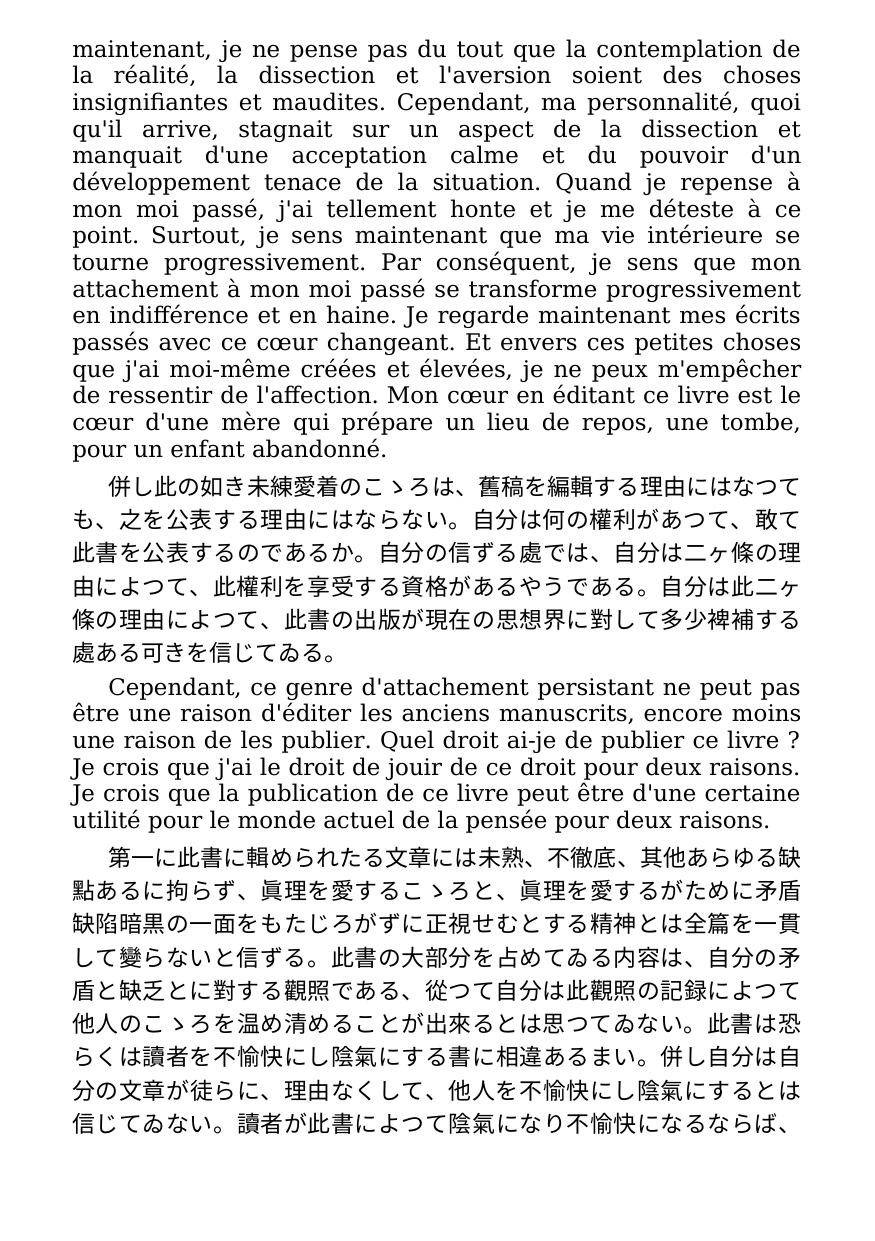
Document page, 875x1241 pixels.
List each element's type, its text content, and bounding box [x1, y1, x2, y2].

text Cependant, ce genre d'attachement persistant ne peut pas être une raison d'éditer les anciens manuscrits, encore moins une raison de les publier. Quel droit ai-je de publier ce livre ? Je crois que j'ai le droit de jouir de ce droit pour deux raisons. Je crois que la publication de ce livre peut être d'une certaine utilité pour le monde actuel de la pensée pour deux raisons. [72, 674, 802, 834]
text maintenant, je ne pense pas du tout que la contemplation de la réalité, la dissection et l'aversion soient des choses insignifiantes et maudites. Cependant, ma personnalité, quoi qu'il arrive, stagnait sur un aspect de la dissection et manquait d'une acceptation calme et du pouvoir d'un développement tenace de la situation. Quand je repense à mon moi passé, j'ai tellement honte et je me déteste à ce point. Surtout, je sens maintenant que ma vie intérieure se tourne progressivement. Par conséquent, je sens que mon attachement à mon moi passé se transforme progressivement en indifférence et en haine. Je regarde maintenant mes écrits passés avec ce cœur changeant. Et envers ces petites choses que j'ai moi-même créées et élevées, je ne peux m'empêcher de ressentir de l'affection. Mon cœur en éditant ce livre est le cœur d'une mère qui prépare un lieu de repos, une tombe, pour un enfant abandonné. [72, 36, 802, 463]
text 第一に此書に輯められたる文章には未熟、不徹底、其他あらゆる缺點あるに拘らず、眞理を愛するこゝろと、眞理を愛するがために矛盾缺陷暗黒の一面をもたじろがずに正視せむとする精神とは全篇を一貫して變らないと信ずる。此書の大部分を占めてゐる内容は、自分の矛盾と缺乏とに對する觀照である、從つて自分は此觀照の記録によつて他人のこゝろを温め清めることが出來るとは思つてゐない。此書は恐らくは讀者を不愉快にし陰氣にする書に相違あるまい。併し自分は自分の文章が徒らに、理由なくして、他人を不愉快にし陰氣にするとは信じてゐない。讀者が此書によつて陰氣になり不愉快になるならば、 [72, 840, 802, 1139]
text 併し此の如き未練愛着のこゝろは、舊稿を編輯する理由にはなつても、之を公表する理由にはならない。自分は何の權利があつて、敢て此書を公表するのであるか。自分の信ずる處では、自分は二ヶ條の理由によつて、此權利を享受する資格があるやうである。自分は此二ヶ條の理由によつて、此書の出版が現在の思想界に對して多少裨補する處ある可きを信じてゐる。 [72, 469, 802, 668]
